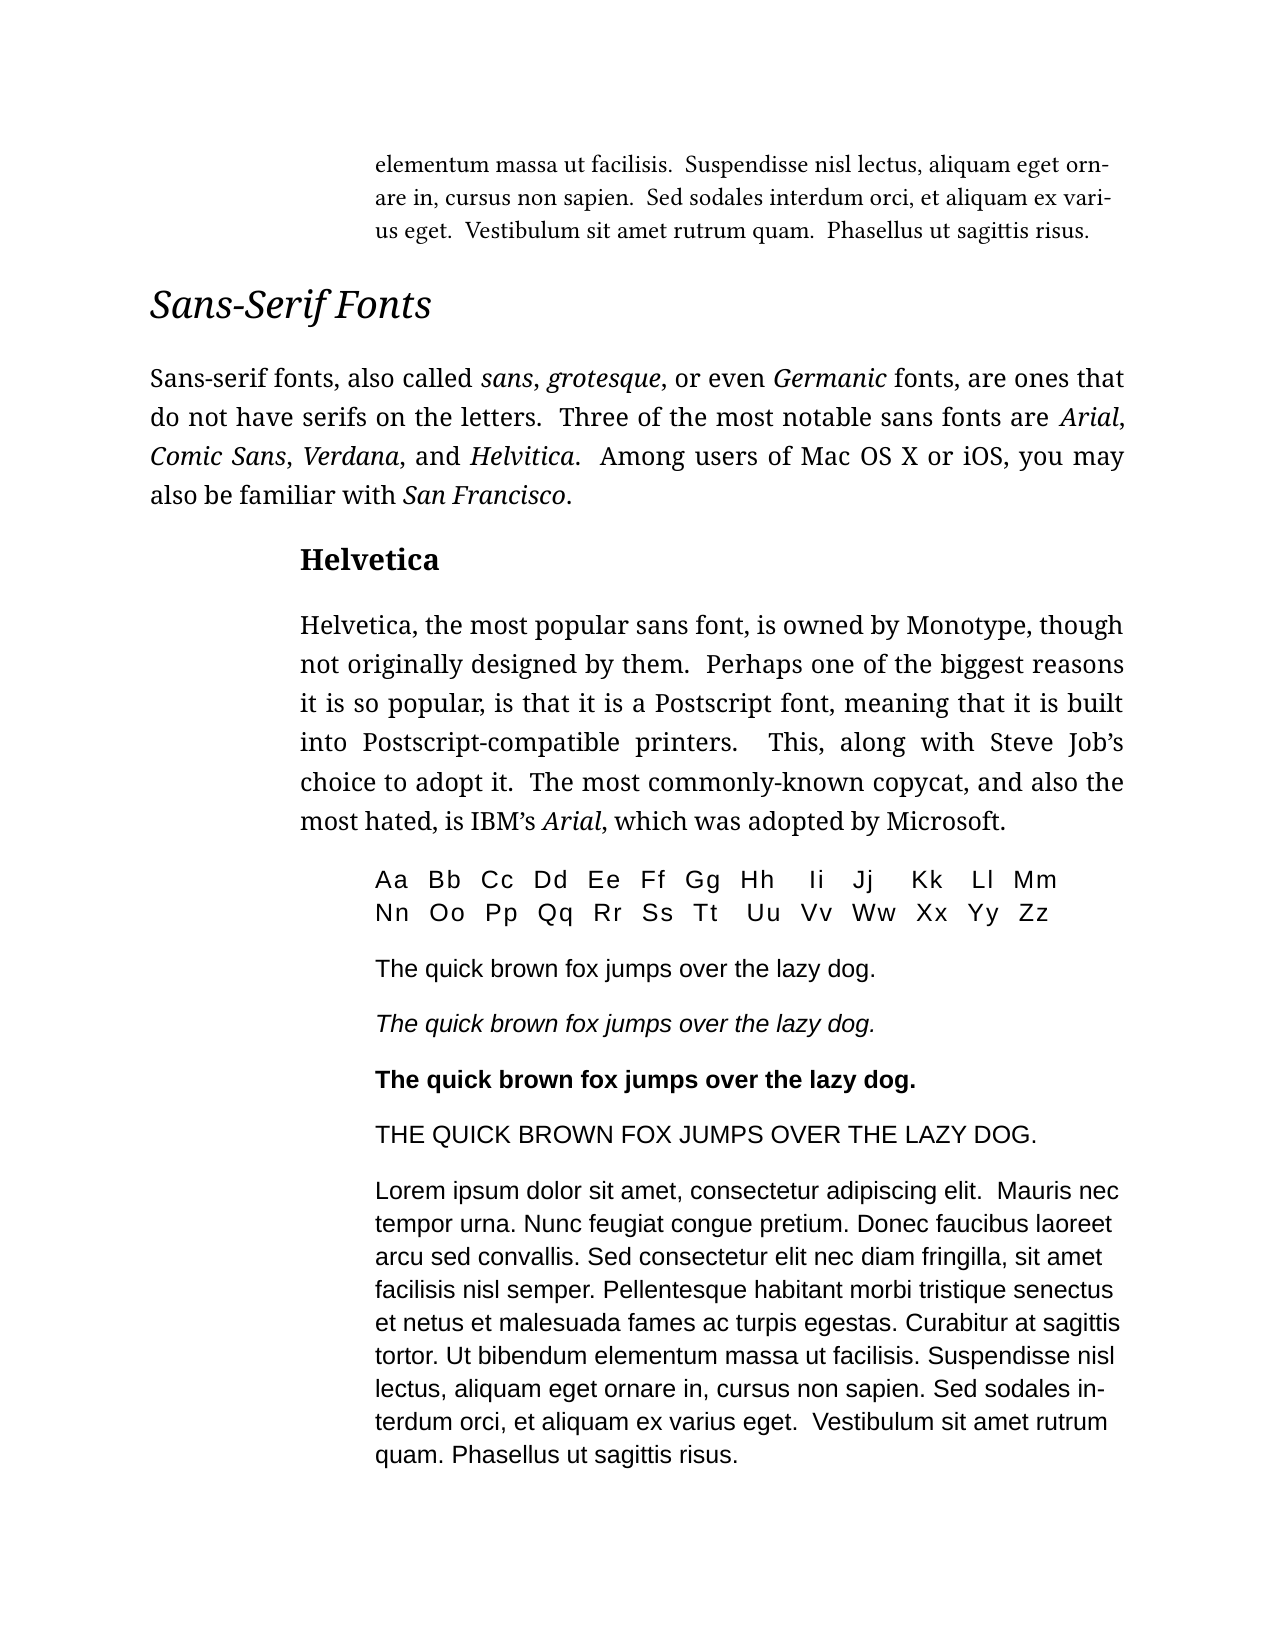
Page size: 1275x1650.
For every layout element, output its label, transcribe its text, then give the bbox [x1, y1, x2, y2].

text Helvetica, the most popular sans font, is owned by Monotype, though not originally designed by them. Perhaps one of the biggest reasons it is so popular, is that it is a Postscript font, meaning that it is built into Postscript-compatible printers. This, along with Steve Job’s choice to adopt it. The most commonly-known copycat, and also the most hated, is IBM’s Arial, which was adopted by Microsoft. [300, 608, 1125, 837]
text Lorem ipsum dolor sit amet, consectetur adipiscing elit. Mauris nec tempor urna. Nunc feugiat congue pretium. Donec faucibus laoreet arcu sed convallis. Sed consectetur elit nec diam fringilla, sit amet facilisis nisl semper. Pellentesque habitant morbi tristique senectus et netus et malesuada fames ac turpis egestas. Curabitur at sagittis tortor. Ut bibendum elementum massa ut facilisis. Suspendisse nisl lectus, aliquam eget ornare in, cursus non sapien. Sed sodales in-terdum orci, et aliquam ex varius eget. Vestibulum sit amet rutrum quam. Phasellus ut sagittis risus. [375, 1176, 1125, 1469]
text The quick brown fox jumps over the lazy dog. [375, 1065, 1125, 1093]
text Sans-serif fonts, also called sans, grotesque, or even Germanic fonts, are ones that do not have serifs on the letters. Three of the most notable sans fonts are Arial, Comic Sans, Verdana, and Helvitica. Among users of Mac OS X or iOS, you may also be familiar with San Francisco. [150, 360, 1125, 512]
text The quick brown fox jumps over the lazy dog. [375, 954, 1125, 982]
text THE QUICK BROWN FOX JUMPS OVER THE LAZY DOG. [375, 1120, 1125, 1149]
subtitle Helvetica [300, 539, 1125, 579]
text The quick brown fox jumps over the lazy dog. [375, 1009, 1125, 1038]
text Aa Bb Cc Dd Ee Ff Gg Hh Ii Jj Kk Ll Mm Nn Oo Pp Qq Rr Ss Tt Uu Vv Ww Xx Yy Zz [375, 865, 1125, 927]
subtitle Sans-Serif Fonts [150, 278, 1125, 330]
text elementum massa ut facilisis. Suspendisse nisl lectus, aliquam eget orn-are in, cursus non sapien. Sed sodales interdum orci, et aliquam ex vari-us eget. Vestibulum sit amet rutrum quam. Phasellus ut sagittis risus. [375, 150, 1125, 244]
